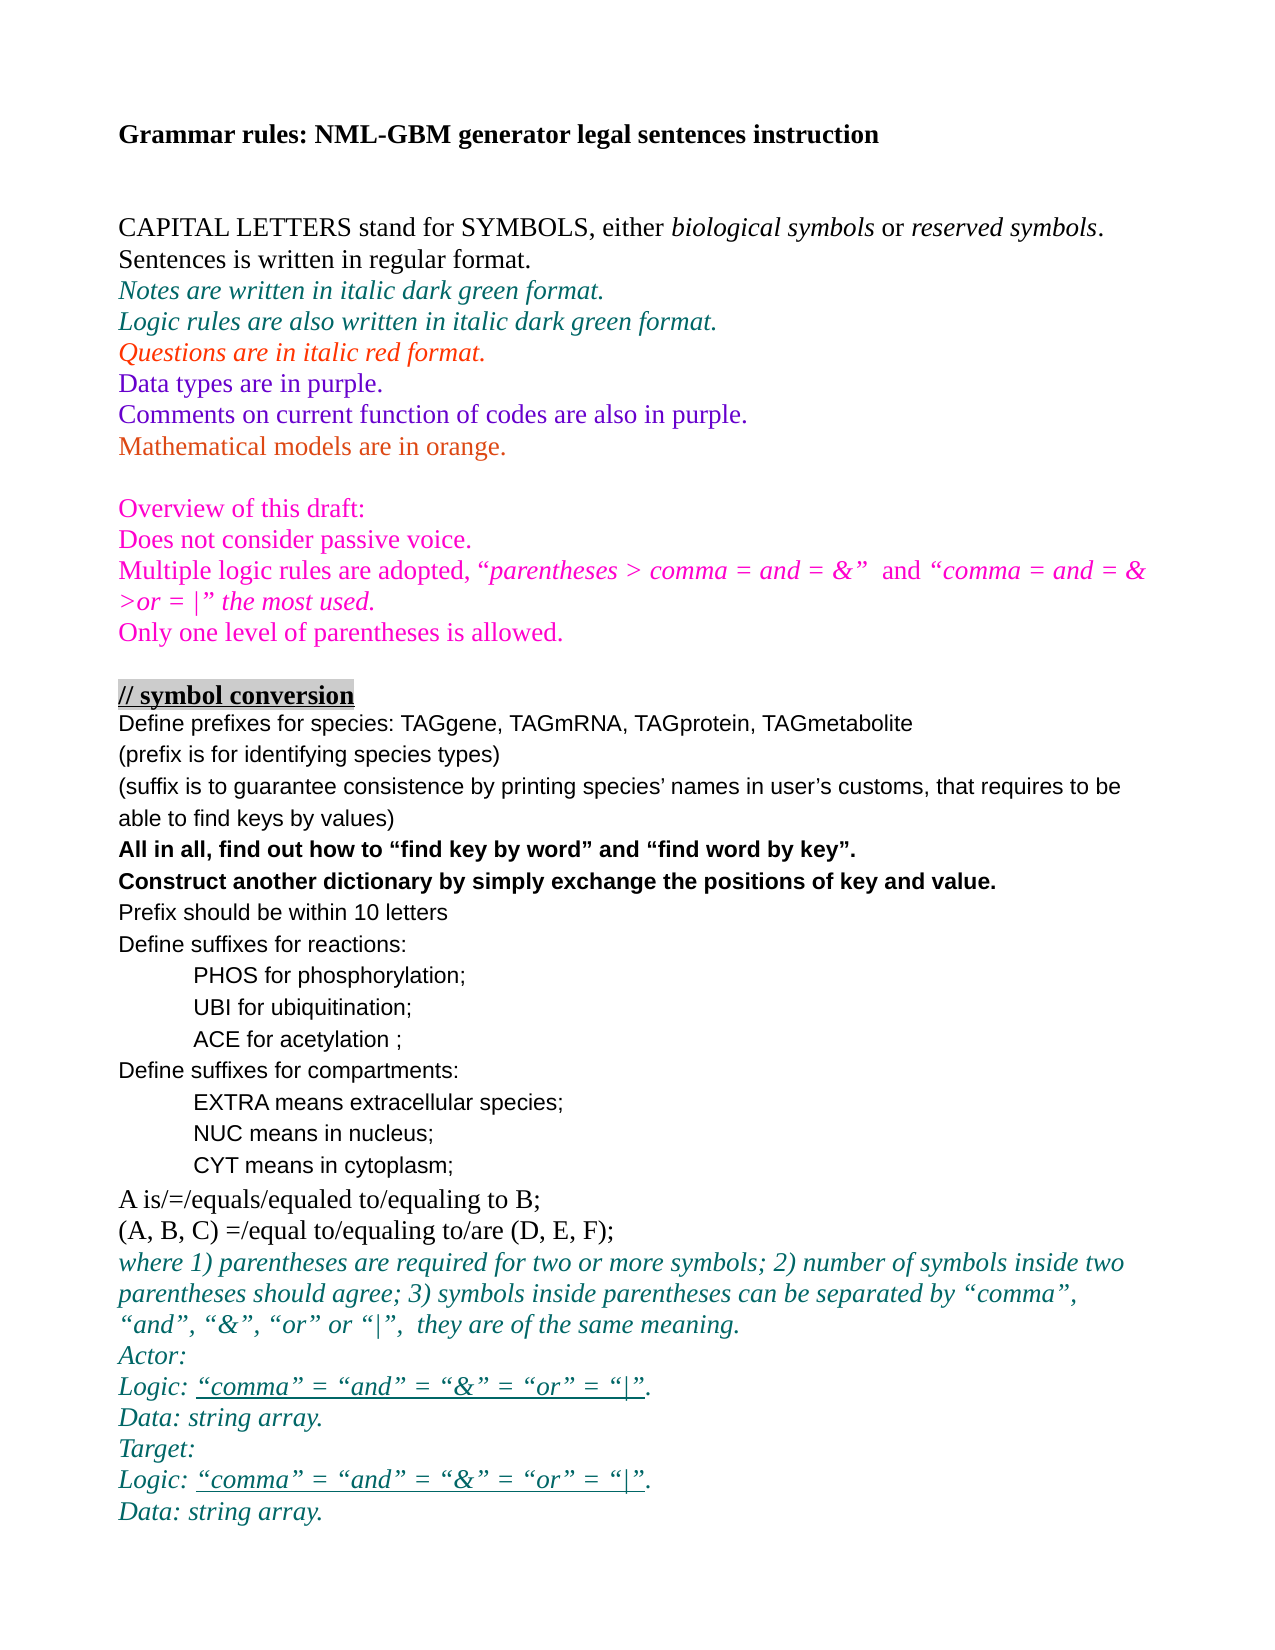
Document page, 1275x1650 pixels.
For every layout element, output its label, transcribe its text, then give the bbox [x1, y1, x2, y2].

text Comments on current function of codes are also in purple. [118, 398, 1157, 429]
text Does not consider passive voice. [118, 523, 1157, 554]
text Logic: “comma” = “and” = “&” = “or” = “|”. [118, 1464, 1157, 1495]
text All in all, find out how to “find key by word” and “find word by key”. [118, 836, 1157, 862]
text Data: string array. [118, 1495, 1157, 1526]
text A is/=/equals/equaled to/equaling to B; [118, 1183, 1157, 1214]
text Logic: “comma” = “and” = “&” = “or” = “|”. [118, 1370, 1157, 1401]
text Only one level of parentheses is allowed. [118, 616, 1157, 648]
text Notes are written in italic dark green format. [118, 274, 1157, 305]
text Actor: [118, 1339, 1157, 1370]
text // symbol conversion [118, 679, 1157, 710]
text Data: string array. [118, 1401, 1157, 1432]
text (prefix is for identifying species types) [118, 741, 1157, 768]
text EXTRA means extracellular species; [118, 1089, 1157, 1115]
text Questions are in italic red format. [118, 336, 1157, 367]
text Overview of this draft: [118, 492, 1157, 523]
text Define suffixes for reactions: [118, 931, 1157, 957]
text Target: [118, 1432, 1157, 1464]
text ACE for acetylation ; [118, 1026, 1157, 1052]
text CYT means in cytoplasm; [118, 1152, 1157, 1178]
text Define prefixes for species: TAGgene, TAGmRNA, TAGprotein, TAGmetabolite [118, 710, 1157, 736]
text Sentences is written in regular format. [118, 243, 1157, 274]
text Define suffixes for compartments: [118, 1057, 1157, 1083]
text PHOS for phosphorylation; [118, 962, 1157, 989]
text NUC means in nucleus; [118, 1120, 1157, 1147]
text Prefix should be within 10 letters [118, 899, 1157, 926]
text where 1) parentheses are required for two or more symbols; 2) number of symbols inside two parentheses should agree; 3) symbols inside parentheses can be separated by “comma”, “and”, “&”, “or” or “|”, they are of the same meaning. [118, 1246, 1157, 1339]
text CAPITAL LETTERS stand for SYMBOLS, either biological symbols or reserved symbols. [118, 212, 1157, 243]
text Mathematical models are in orange. [118, 429, 1157, 461]
text UBI for ubiquitination; [118, 994, 1157, 1020]
text Grammar rules: NML-GBM generator legal sentences instruction [118, 118, 1157, 149]
text (A, B, C) =/equal to/equaling to/are (D, E, F); [118, 1214, 1157, 1246]
text Data types are in purple. [118, 367, 1157, 398]
text Logic rules are also written in italic dark green format. [118, 305, 1157, 336]
text Construct another dictionary by simply exchange the positions of key and value. [118, 868, 1157, 894]
text (suffix is to guarantee consistence by printing species’ names in user’s customs, that requires to be able to find keys by values) [118, 773, 1157, 831]
text Multiple logic rules are adopted, “parentheses > comma = and = &” and “comma = and = & >or = |” the most used. [118, 554, 1157, 616]
